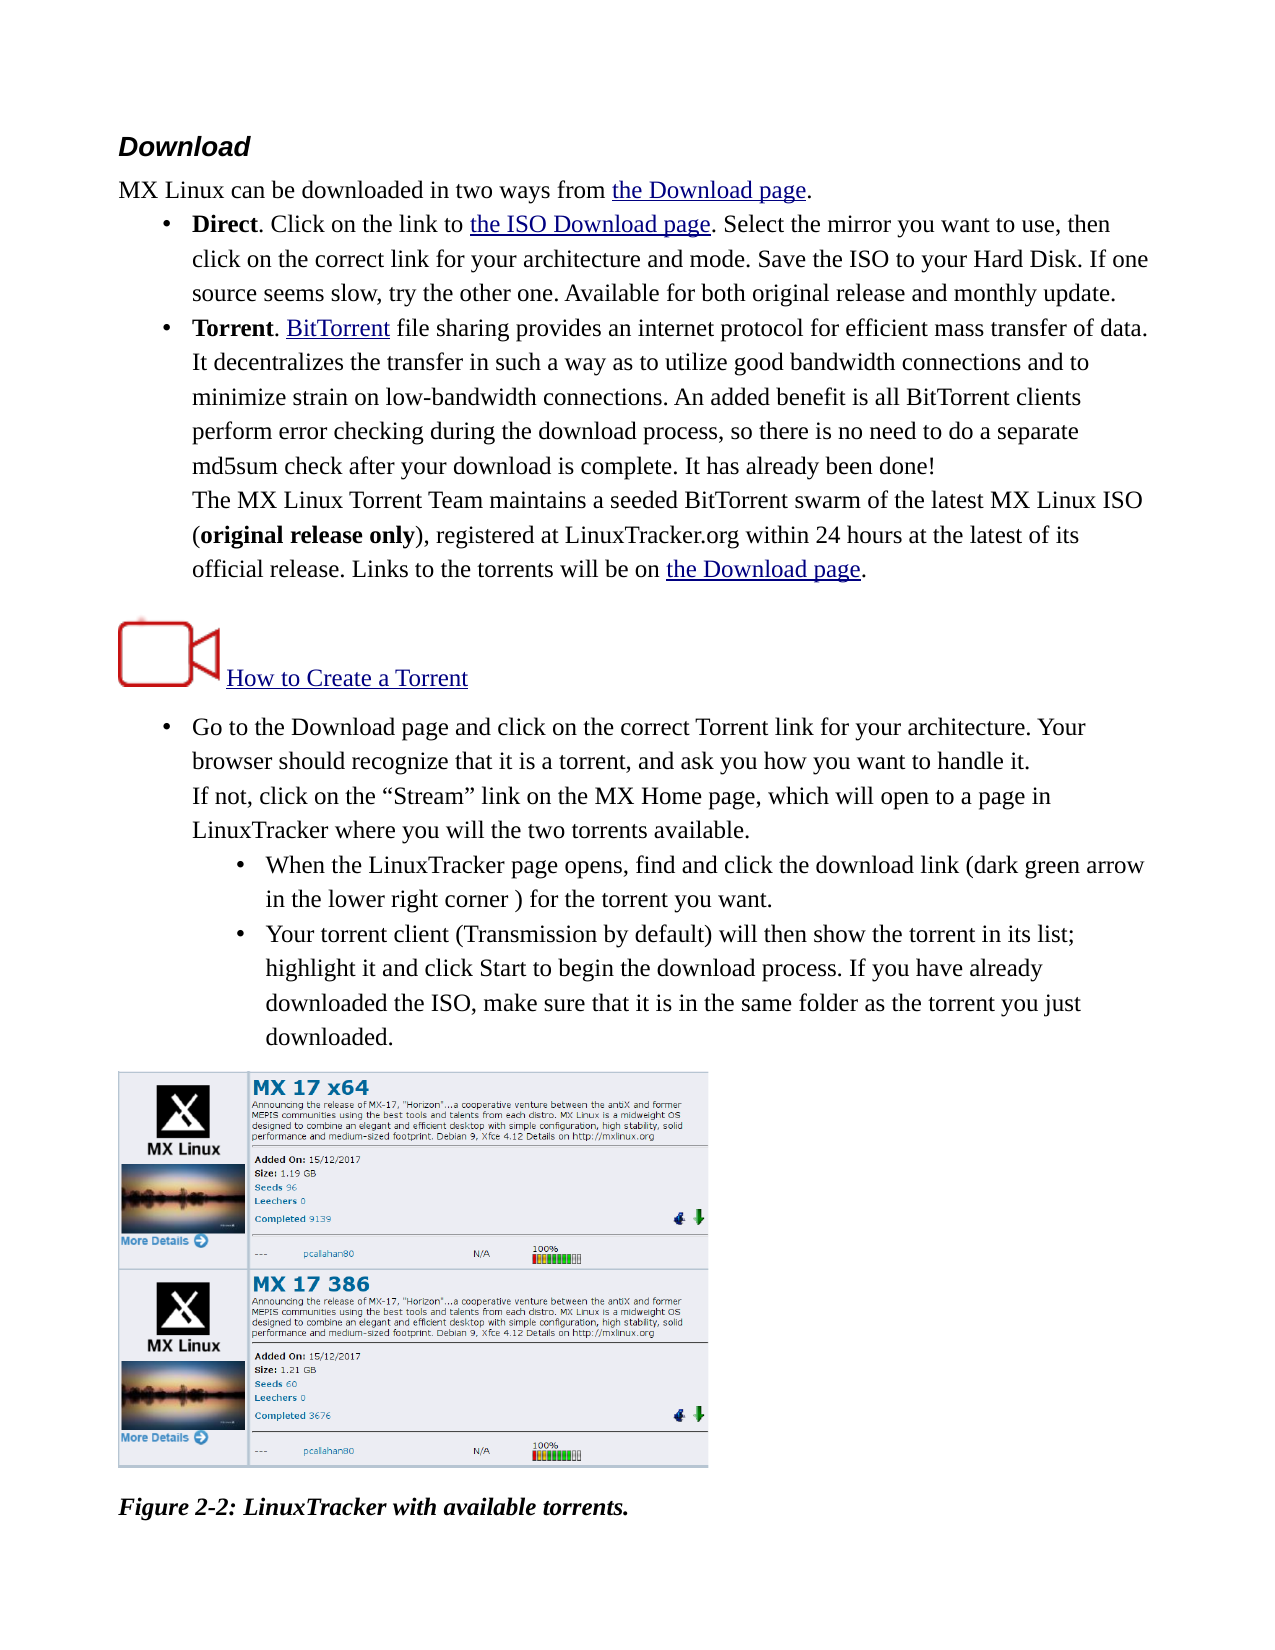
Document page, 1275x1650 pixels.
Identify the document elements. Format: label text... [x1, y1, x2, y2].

list If not, click on the “Stream” link on the MX Home page, which will open to a page in LinuxTracker where you will the two torrents available. [162, 781, 1157, 844]
list Torrent. BitTorrent file sharing provides an internet protocol for efficient mass transfer of data. It decentralizes the transfer in such a way as to utilize good bandwidth connections and to minimize strain on low-bandwidth connections. An added benefit is all BitTorrent clients perform error checking during the download process, so there is no need to do a separate md5sum check after your download is complete. It has already been done! [162, 313, 1157, 479]
list When the LinuxTracker page opens, find and click the download link (dark green arrow in the lower right corner ) for the torrent you want. [236, 850, 1157, 913]
list Your torrent client (Transmission by default) will then show the torrent in its list; highlight it and click Start to begin the download process. If you have already downloaded the ISO, make sure that it is in the same folder as the torrent you just downloaded. [236, 919, 1157, 1051]
list Direct. Click on the link to the ISO Download page. Select the mirror you want to use, then click on the correct link for your architecture and mode. Save the ISO to your Hard Disk. If one source seems slow, try the other one. Available for both original release and monthly update. [162, 209, 1157, 307]
picture [118, 603, 220, 687]
list Go to the Download page and click on the correct Torrent link for your architecture. Your browser should recognize that it is a torrent, and ask you how you want to handle it. [162, 712, 1157, 775]
text Figure 2-2: LinuxTracker with available torrents. [118, 1492, 1157, 1520]
list The MX Linux Torrent Team maintains a seeded BitTorrent swarm of the latest MX Linux ISO (original release only), registered at LinuxTracker.org within 24 hours at the latest of its official release. Links to the torrents will be on the Download page. [162, 485, 1157, 583]
subtitle Download [118, 131, 1157, 162]
text MX Linux can be downloaded in two ways from the Download page. [118, 175, 1157, 204]
picture [118, 1071, 709, 1468]
text How to Create a Torrent [118, 603, 1157, 692]
